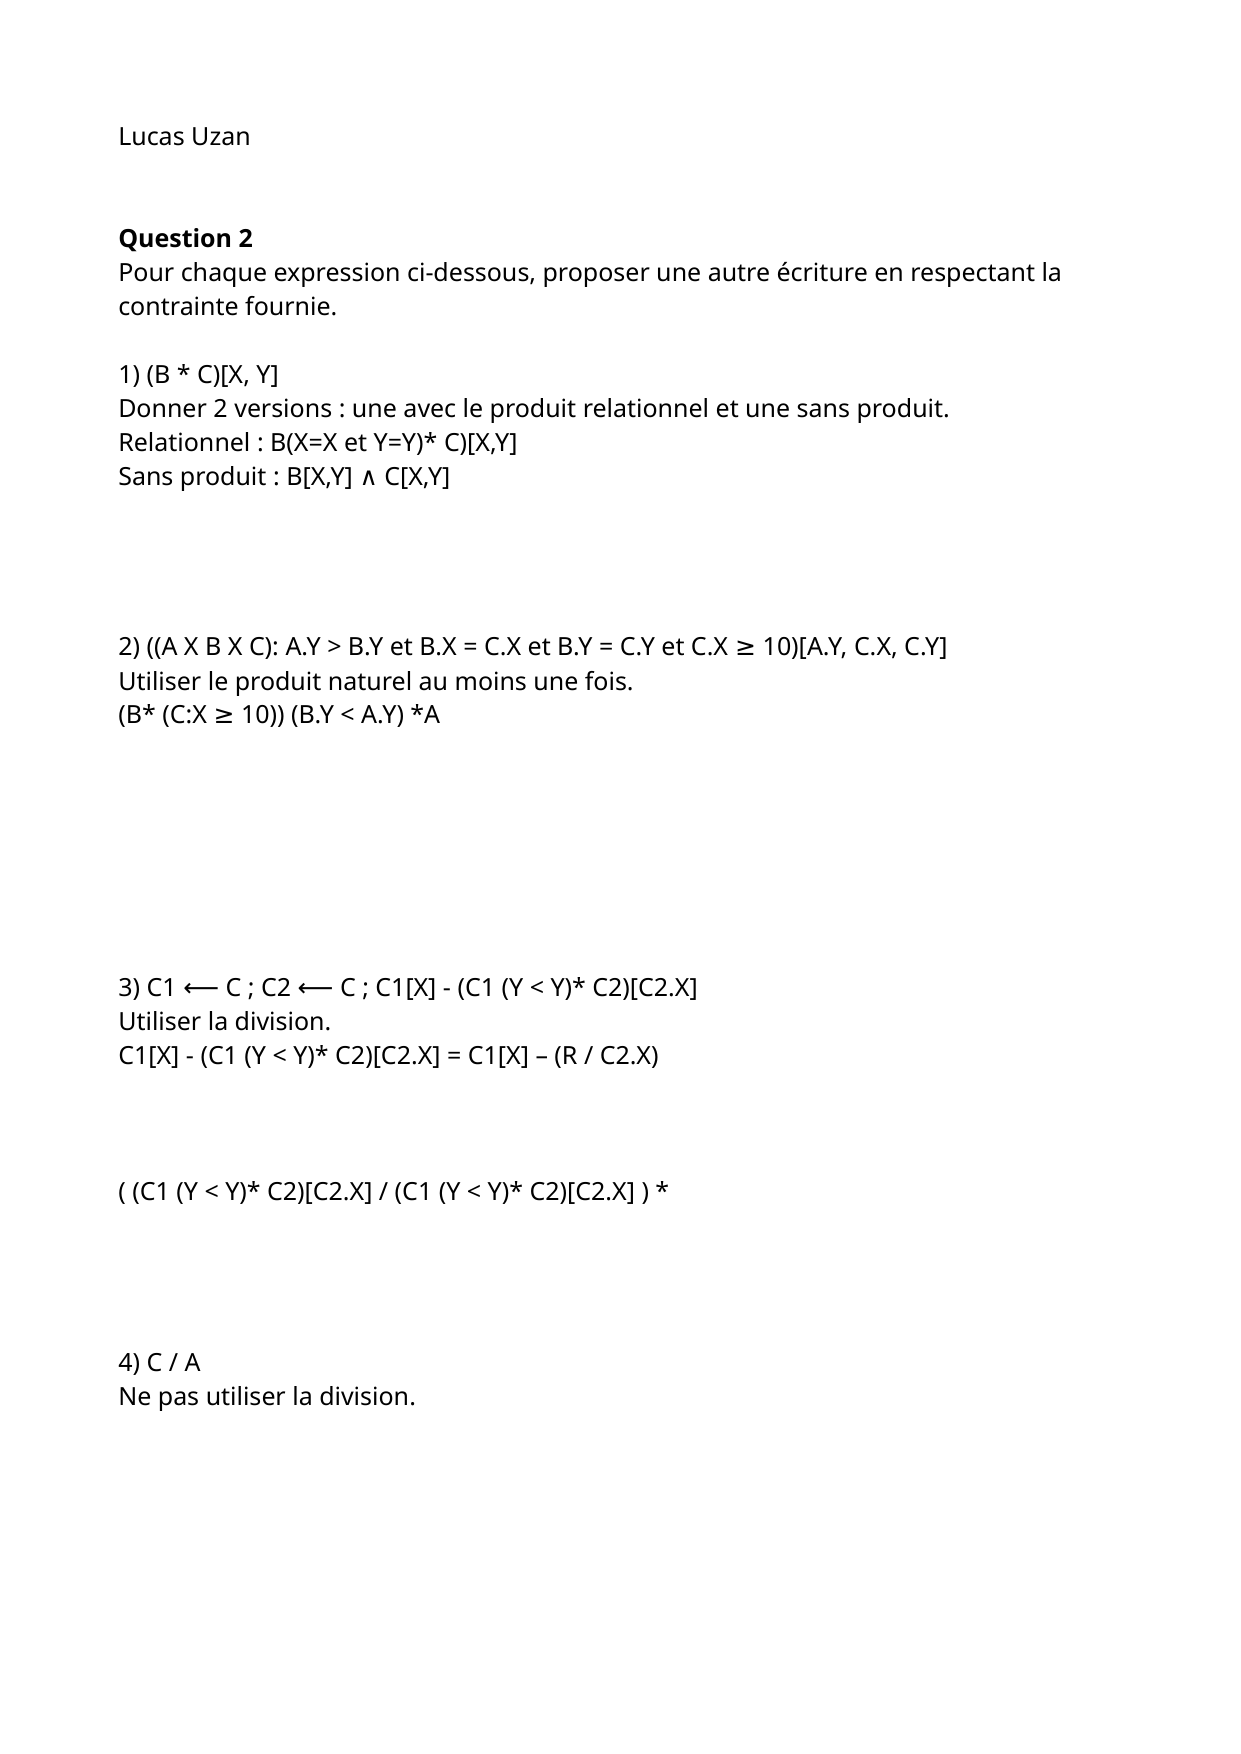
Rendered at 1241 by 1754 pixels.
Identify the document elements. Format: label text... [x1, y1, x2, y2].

text Utiliser le produit naturel au moins une fois. [118, 663, 1122, 697]
text 1) (B * C)[X, Y] [118, 357, 1122, 391]
text Pour chaque expression ci-dessous, proposer une autre écriture en respectant la contrainte fournie. [118, 254, 1122, 322]
text Donner 2 versions : une avec le produit relationnel et une sans produit. [118, 391, 1122, 425]
text 3) C1 ⟵ C ; C2 ⟵ C ; C1[X] - (C1 (Y < Y)* C2)[C2.X] [118, 970, 1122, 1004]
text Lucas Uzan [118, 118, 1122, 152]
text ( (C1 (Y < Y)* C2)[C2.X] / (C1 (Y < Y)* C2)[C2.X] ) * [118, 1174, 1122, 1208]
text Question 2 [118, 220, 1122, 254]
text 2) ((A X B X C): A.Y > B.Y et B.X = C.X et B.Y = C.Y et C.X ≥ 10)[A.Y, C.X, C.Y] [118, 629, 1122, 663]
text Ne pas utiliser la division. [118, 1378, 1122, 1412]
text (B* (C:X ≥ 10)) (B.Y < A.Y) *A [118, 697, 1122, 731]
text Utiliser la division. [118, 1004, 1122, 1038]
text C1[X] - (C1 (Y < Y)* C2)[C2.X] = C1[X] – (R / C2.X) [118, 1038, 1122, 1072]
text Sans produit : B[X,Y] ∧ C[X,Y] [118, 459, 1122, 493]
text 4) C / A [118, 1344, 1122, 1378]
text Relationnel : B(X=X et Y=Y)* C)[X,Y] [118, 425, 1122, 459]
